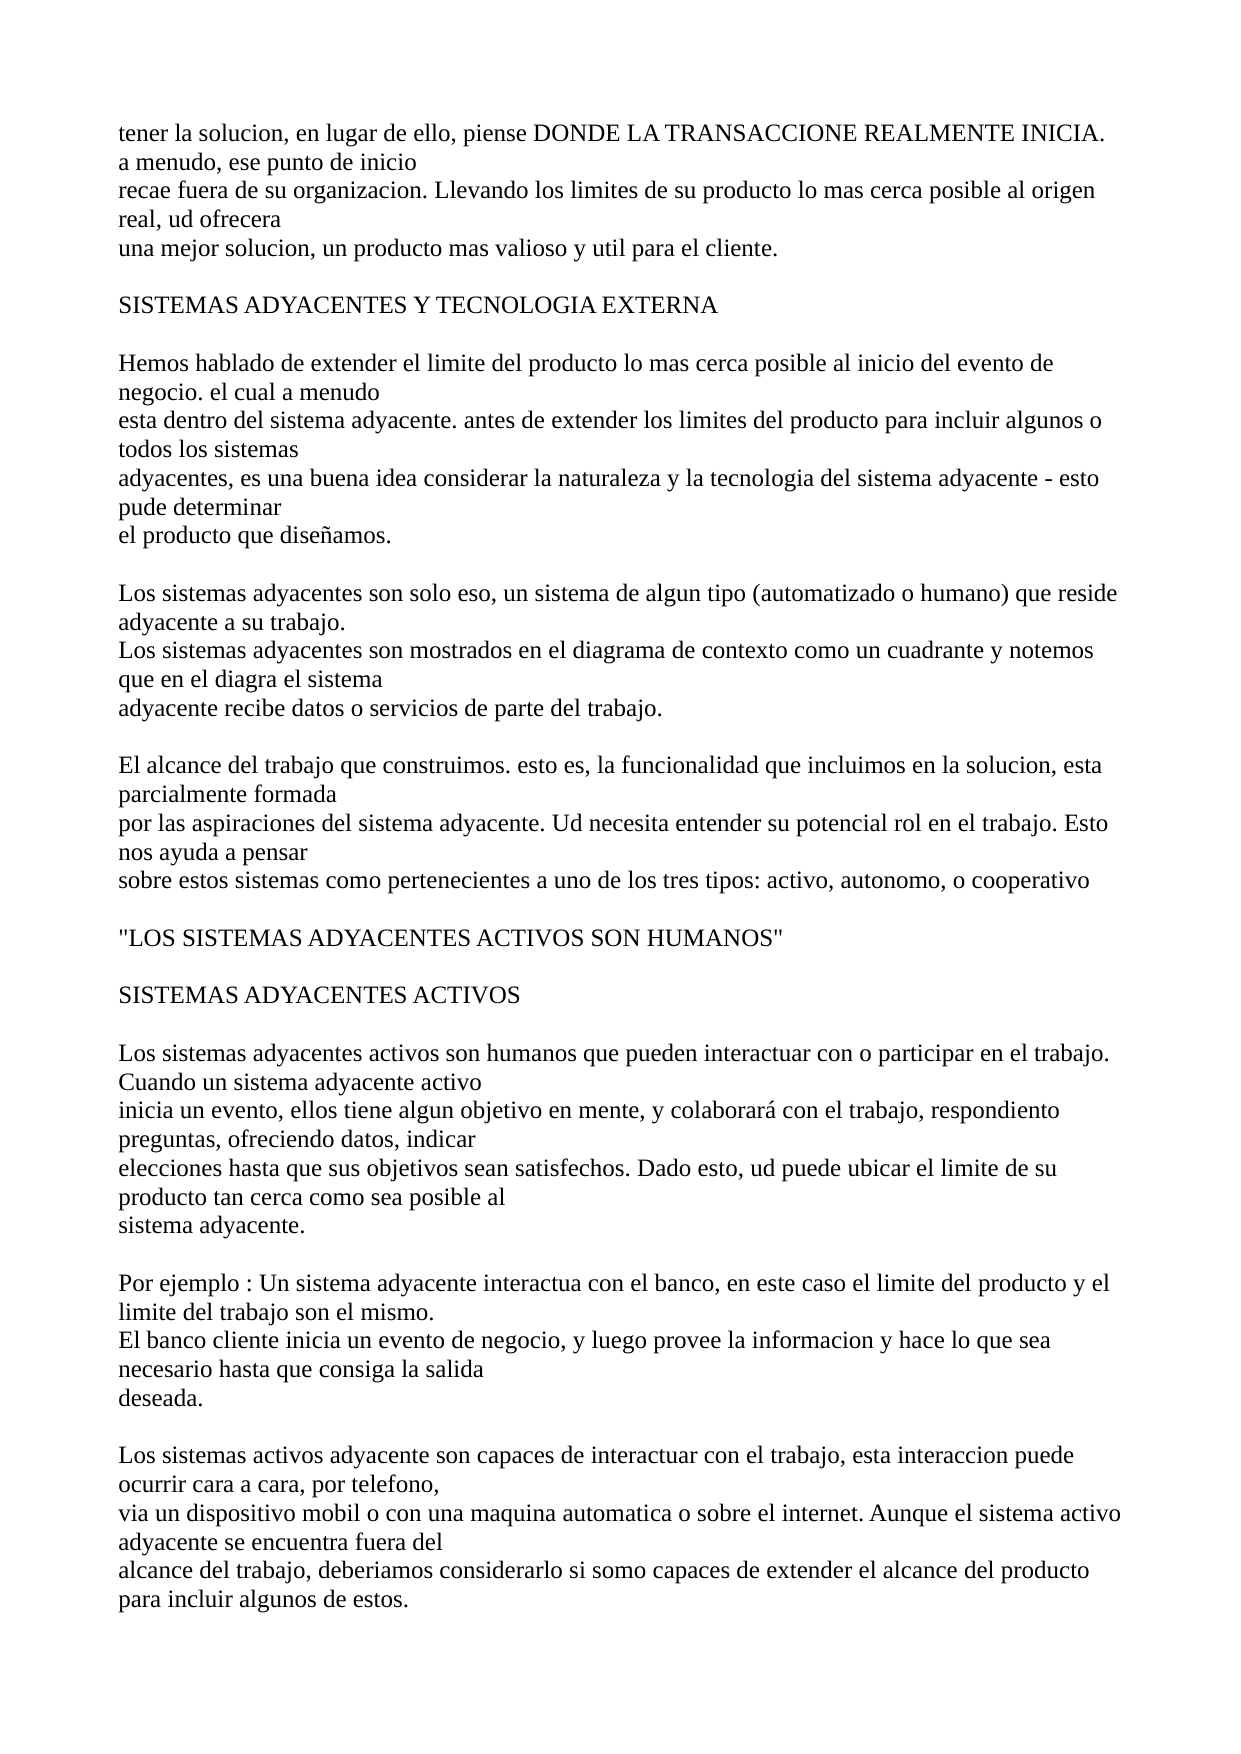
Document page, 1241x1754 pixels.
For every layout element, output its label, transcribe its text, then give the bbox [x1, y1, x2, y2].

text una mejor solucion, un producto mas valioso y util para el cliente. [118, 233, 1122, 262]
text El alcance del trabajo que construimos. esto es, la funcionalidad que incluimos en la solucion, esta parcialmente formada [118, 751, 1122, 808]
text El banco cliente inicia un evento de negocio, y luego provee la informacion y hace lo que sea necesario hasta que consiga la salida [118, 1326, 1122, 1383]
text Los sistemas adyacentes son solo eso, un sistema de algun tipo (automatizado o humano) que reside adyacente a su trabajo. [118, 578, 1122, 636]
text el producto que diseñamos. [118, 521, 1122, 549]
text sistema adyacente. [118, 1211, 1122, 1239]
text deseada. [118, 1383, 1122, 1412]
text Hemos hablado de extender el limite del producto lo mas cerca posible al inicio del evento de negocio. el cual a menudo [118, 348, 1122, 406]
text "LOS SISTEMAS ADYACENTES ACTIVOS SON HUMANOS" [118, 923, 1122, 952]
text adyacentes, es una buena idea considerar la naturaleza y la tecnologia del sistema adyacente - esto pude determinar [118, 463, 1122, 521]
text Los sistemas adyacentes activos son humanos que pueden interactuar con o participar en el trabajo. Cuando un sistema adyacente activo [118, 1038, 1122, 1096]
text inicia un evento, ellos tiene algun objetivo en mente, y colaborará con el trabajo, respondiento preguntas, ofreciendo datos, indicar [118, 1096, 1122, 1153]
text sobre estos sistemas como pertenecientes a uno de los tres tipos: activo, autonomo, o cooperativo [118, 866, 1122, 894]
text Los sistemas activos adyacente son capaces de interactuar con el trabajo, esta interaccion puede ocurrir cara a cara, por telefono, [118, 1441, 1122, 1498]
text esta dentro del sistema adyacente. antes de extender los limites del producto para incluir algunos o todos los sistemas [118, 406, 1122, 463]
text por las aspiraciones del sistema adyacente. Ud necesita entender su potencial rol en el trabajo. Esto nos ayuda a pensar [118, 808, 1122, 866]
text Los sistemas adyacentes son mostrados en el diagrama de contexto como un cuadrante y notemos que en el diagra el sistema [118, 636, 1122, 693]
text adyacente recibe datos o servicios de parte del trabajo. [118, 693, 1122, 722]
text tener la solucion, en lugar de ello, piense DONDE LA TRANSACCIONE REALMENTE INICIA. a menudo, ese punto de inicio [118, 118, 1122, 176]
text elecciones hasta que sus objetivos sean satisfechos. Dado esto, ud puede ubicar el limite de su producto tan cerca como sea posible al [118, 1153, 1122, 1211]
text SISTEMAS ADYACENTES Y TECNOLOGIA EXTERNA [118, 291, 1122, 319]
text alcance del trabajo, deberiamos considerarlo si somo capaces de extender el alcance del producto para incluir algunos de estos. [118, 1556, 1122, 1613]
text Por ejemplo : Un sistema adyacente interactua con el banco, en este caso el limite del producto y el limite del trabajo son el mismo. [118, 1268, 1122, 1326]
text SISTEMAS ADYACENTES ACTIVOS [118, 981, 1122, 1009]
text via un dispositivo mobil o con una maquina automatica o sobre el internet. Aunque el sistema activo adyacente se encuentra fuera del [118, 1498, 1122, 1556]
text recae fuera de su organizacion. Llevando los limites de su producto lo mas cerca posible al origen real, ud ofrecera [118, 176, 1122, 233]
